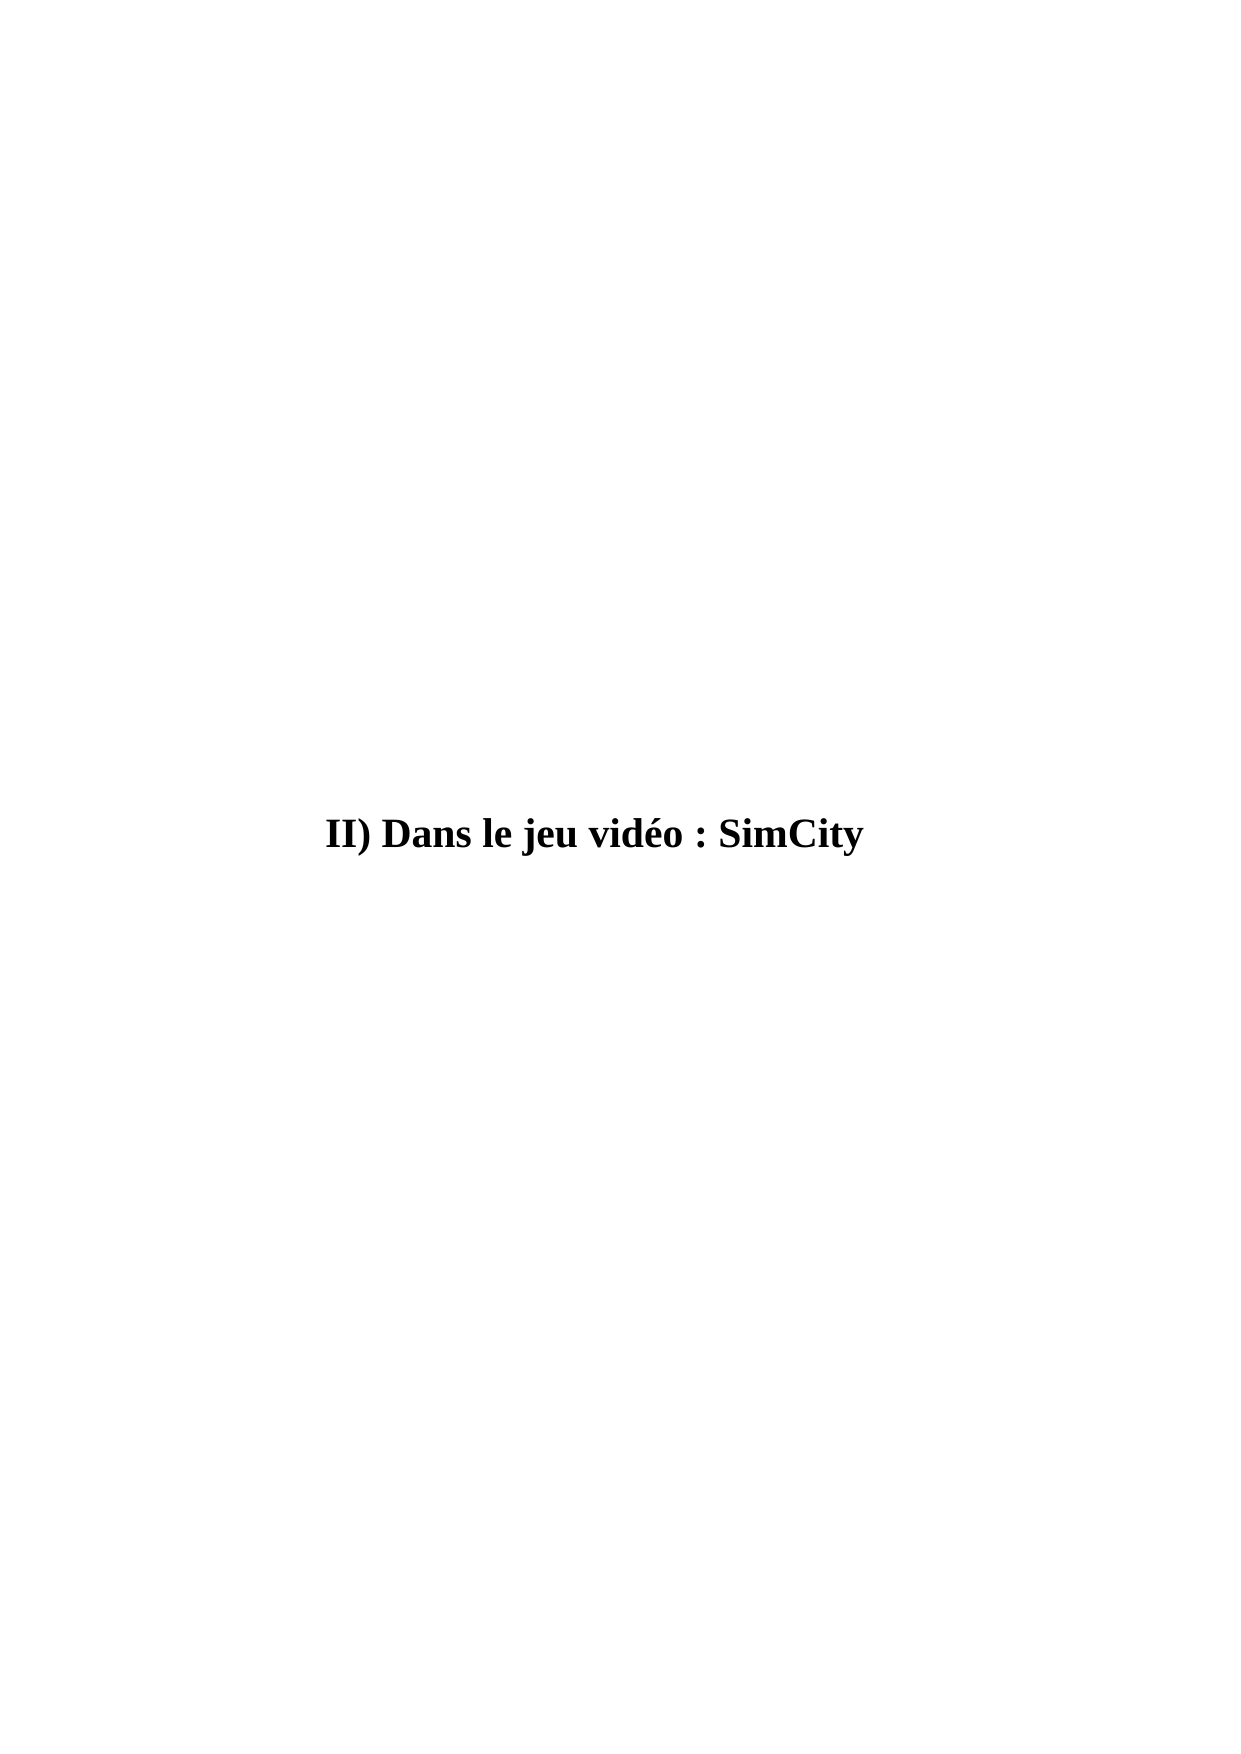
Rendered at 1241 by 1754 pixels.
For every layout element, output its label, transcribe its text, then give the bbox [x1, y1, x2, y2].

text II) Dans le jeu vidéo : SimCity [118, 808, 1122, 856]
